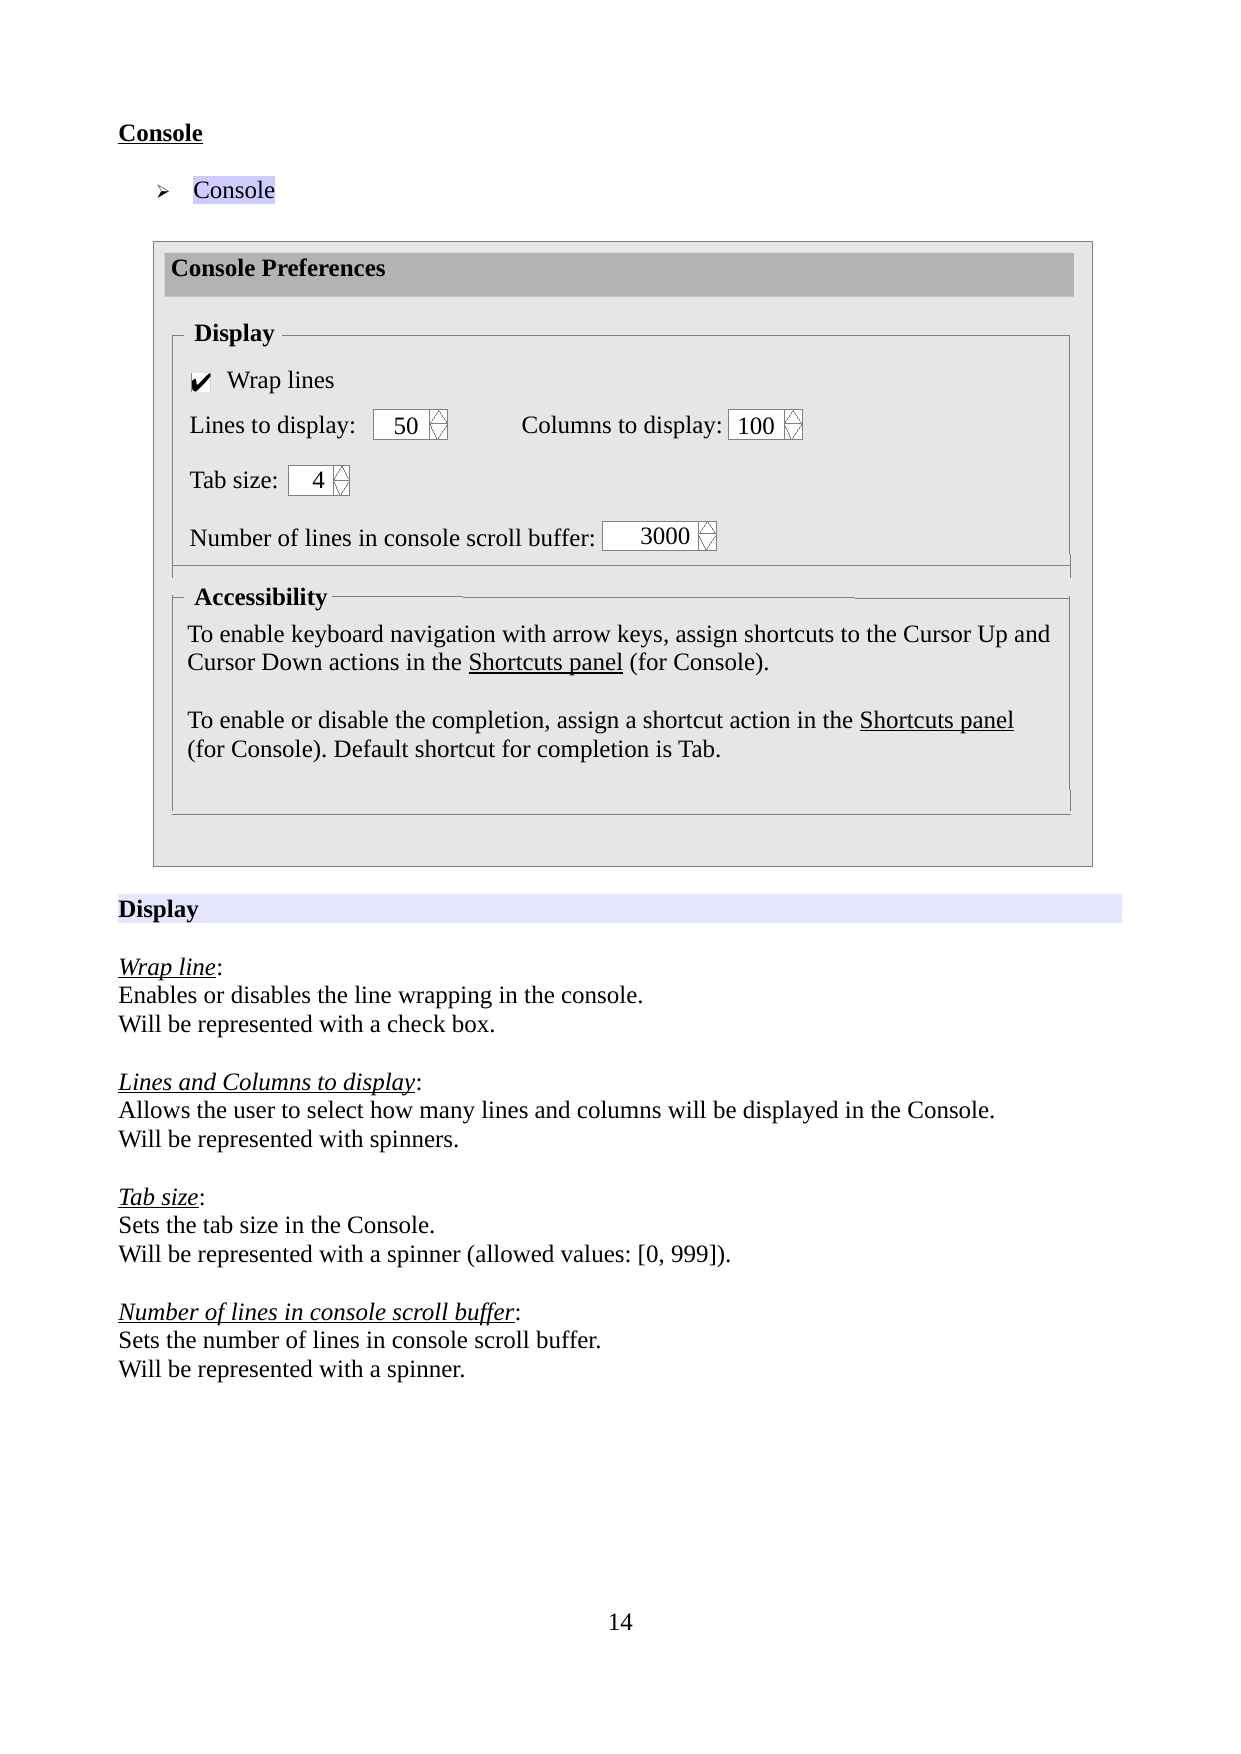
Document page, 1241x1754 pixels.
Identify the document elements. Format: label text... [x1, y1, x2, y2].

text Enables or disables the line wrapping in the console. [118, 981, 1122, 1009]
text Tab size: [118, 1182, 1122, 1211]
text Allows the user to select how many lines and columns will be displayed in the Console. [118, 1096, 1122, 1124]
text Will be represented with a spinner (allowed values: [0, 999]). [118, 1239, 1122, 1268]
text Will be represented with a spinner. [118, 1354, 1122, 1383]
text Wrap line: [118, 952, 1122, 981]
text Will be represented with a check box. [118, 1009, 1122, 1038]
text Display [118, 894, 1122, 923]
text Console [118, 118, 1122, 147]
text Sets the number of lines in console scroll buffer. [118, 1326, 1122, 1354]
text Number of lines in console scroll buffer: [118, 1297, 1122, 1326]
picture [191, 373, 211, 392]
text Sets the tab size in the Console. [118, 1211, 1122, 1239]
text Will be represented with spinners. [118, 1124, 1122, 1153]
text Lines and Columns to display: [118, 1067, 1122, 1096]
list Console [156, 176, 1122, 204]
